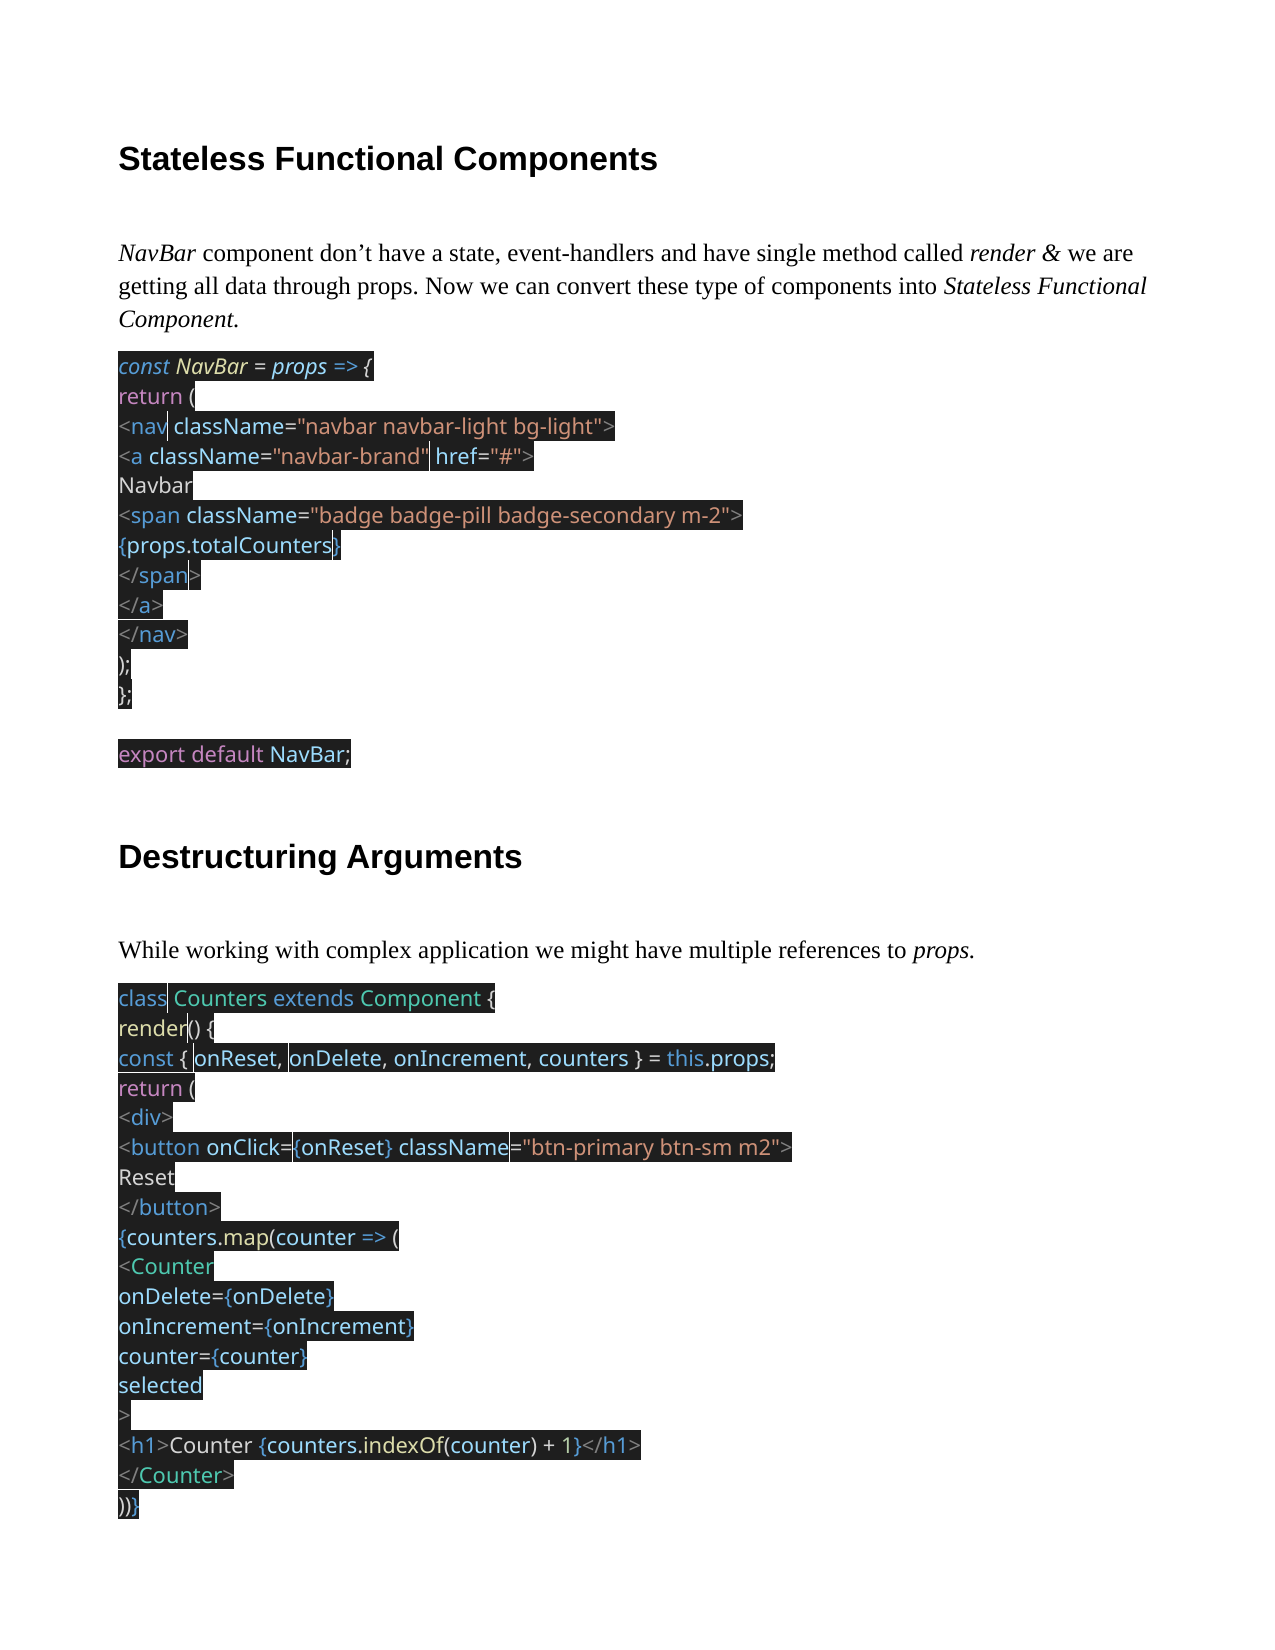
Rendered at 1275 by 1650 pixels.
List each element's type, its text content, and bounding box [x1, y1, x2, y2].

text onIncrement={onIncrement} [118, 1311, 1157, 1341]
text {props.totalCounters} [118, 530, 1157, 560]
text </nav> [118, 619, 1157, 649]
text counter={counter} [118, 1341, 1157, 1370]
text onDelete={onDelete} [118, 1281, 1157, 1311]
text ))} [118, 1489, 1157, 1519]
text </button> [118, 1192, 1157, 1221]
text }; [118, 679, 1157, 709]
text </Counter> [118, 1460, 1157, 1489]
text const NavBar = props => { [118, 351, 1157, 381]
text <nav className="navbar navbar-light bg-light"> [118, 411, 1157, 441]
text return ( [118, 1072, 1157, 1102]
text <a className="navbar-brand" href="#"> [118, 441, 1157, 471]
text ); [118, 649, 1157, 679]
text selected [118, 1370, 1157, 1400]
text class Counters extends Component { [118, 983, 1157, 1013]
text const { onReset, onDelete, onIncrement, counters } = this.props; [118, 1043, 1157, 1072]
text <Counter [118, 1251, 1157, 1281]
text render() { [118, 1013, 1157, 1043]
text {counters.map(counter => ( [118, 1221, 1157, 1251]
text <span className="badge badge-pill badge-secondary m-2"> [118, 500, 1157, 530]
subtitle Destructuring Arguments [118, 837, 1157, 875]
text > [118, 1400, 1157, 1430]
text Reset [118, 1162, 1157, 1192]
text Navbar [118, 471, 1157, 500]
text return ( [118, 381, 1157, 411]
text While working with complex application we might have multiple references to props. [118, 936, 1157, 964]
text <button onClick={onReset} className="btn-primary btn-sm m2"> [118, 1132, 1157, 1162]
text export default NavBar; [118, 738, 1157, 768]
text NavBar component don’t have a state, event-handlers and have single method called render & we are getting all data through props. Now we can convert these type of components into Stateless Functional Component. [118, 238, 1157, 332]
subtitle Stateless Functional Components [118, 139, 1157, 178]
text </span> [118, 560, 1157, 590]
text <div> [118, 1102, 1157, 1132]
text <h1>Counter {counters.indexOf(counter) + 1}</h1> [118, 1430, 1157, 1460]
text </a> [118, 590, 1157, 619]
